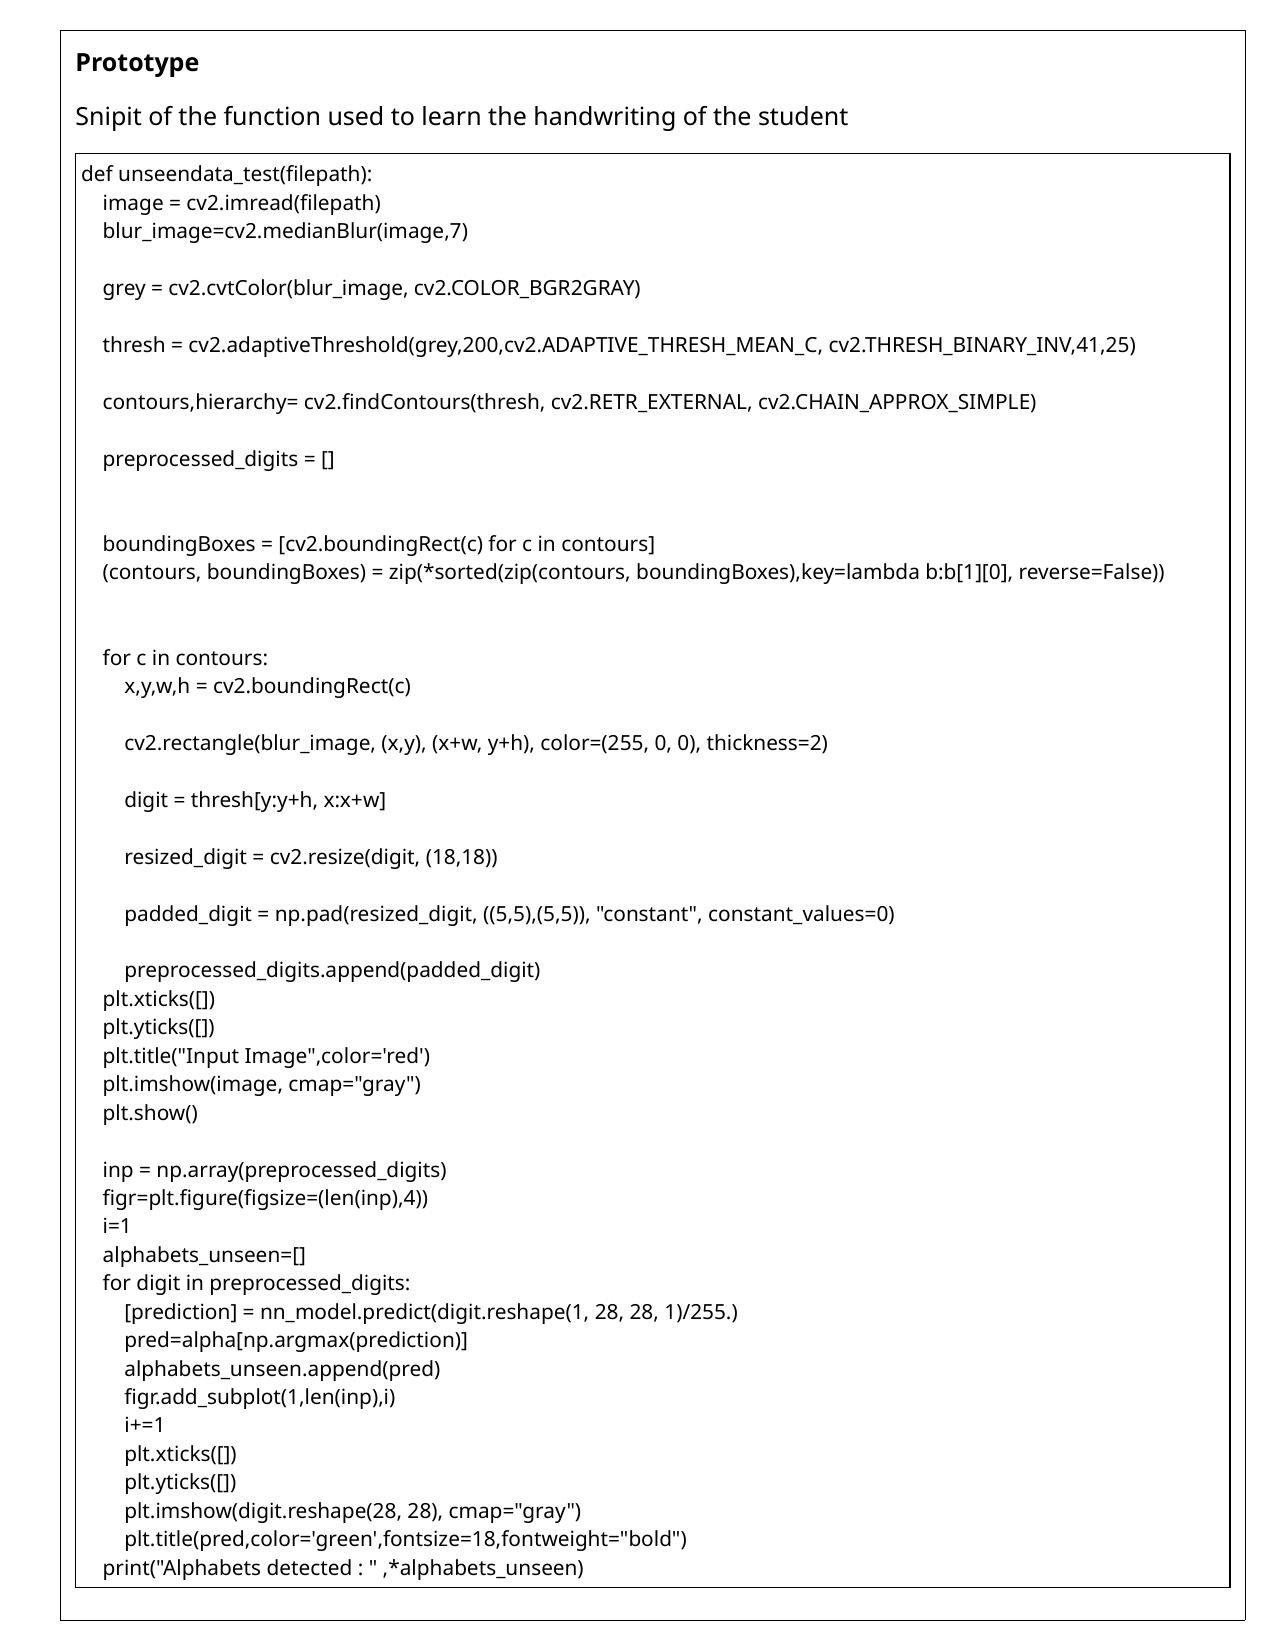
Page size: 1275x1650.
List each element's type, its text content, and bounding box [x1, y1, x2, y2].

text Prototype [75, 45, 1230, 79]
text Snipit of the function used to learn the handwriting of the student [75, 99, 1230, 133]
table_header def unseendata_test(filepath): image = cv2.imread(filepath) blur_image=cv2.medianBlur(image,7) grey = cv2.cvtColor(blur_image, cv2.COLOR_BGR2GRAY) thresh = cv2.adaptiveThreshold(grey,200,cv2.ADAPTIVE_THRESH_MEAN_C, cv2.THRESH_BINARY_INV,41,25) contours,hierarchy= cv2.findContours(thresh, cv2.RETR_EXTERNAL, cv2.CHAIN_APPROX_SIMPLE) preprocessed_digits = [] boundingBoxes = [cv2.boundingRect(c) for c in contours] (contours, boundingBoxes) = zip(*sorted(zip(contours, boundingBoxes),key=lambda b:b[1][0], reverse=False)) for c in contours: x,y,w,h = cv2.boundingRect(c) cv2.rectangle(blur_image, (x,y), (x+w, y+h), color=(255, 0, 0), thickness=2) digit = thresh[y:y+h, x:x+w] resized_digit = cv2.resize(digit, (18,18)) padded_digit = np.pad(resized_digit, ((5,5),(5,5)), "constant", constant_values=0) preprocessed_digits.append(padded_digit) plt.xticks([]) plt.yticks([]) plt.title("Input Image",color='red') plt.imshow(image, cmap="gray") plt.show() inp = np.array(preprocessed_digits) figr=plt.figure(figsize=(len(inp),4)) i=1 alphabets_unseen=[] for digit in preprocessed_digits: [prediction] = nn_model.predict(digit.reshape(1, 28, 28, 1)/255.) pred=alpha[np.argmax(prediction)] alphabets_unseen.append(pred) figr.add_subplot(1,len(inp),i) i+=1 plt.xticks([]) plt.yticks([]) plt.imshow(digit.reshape(28, 28), cmap="gray") plt.title(pred,color='green',fontsize=18,fontweight="bold") print("Alphabets detected : " ,*alphabets_unseen) [76, 154, 1229, 1587]
